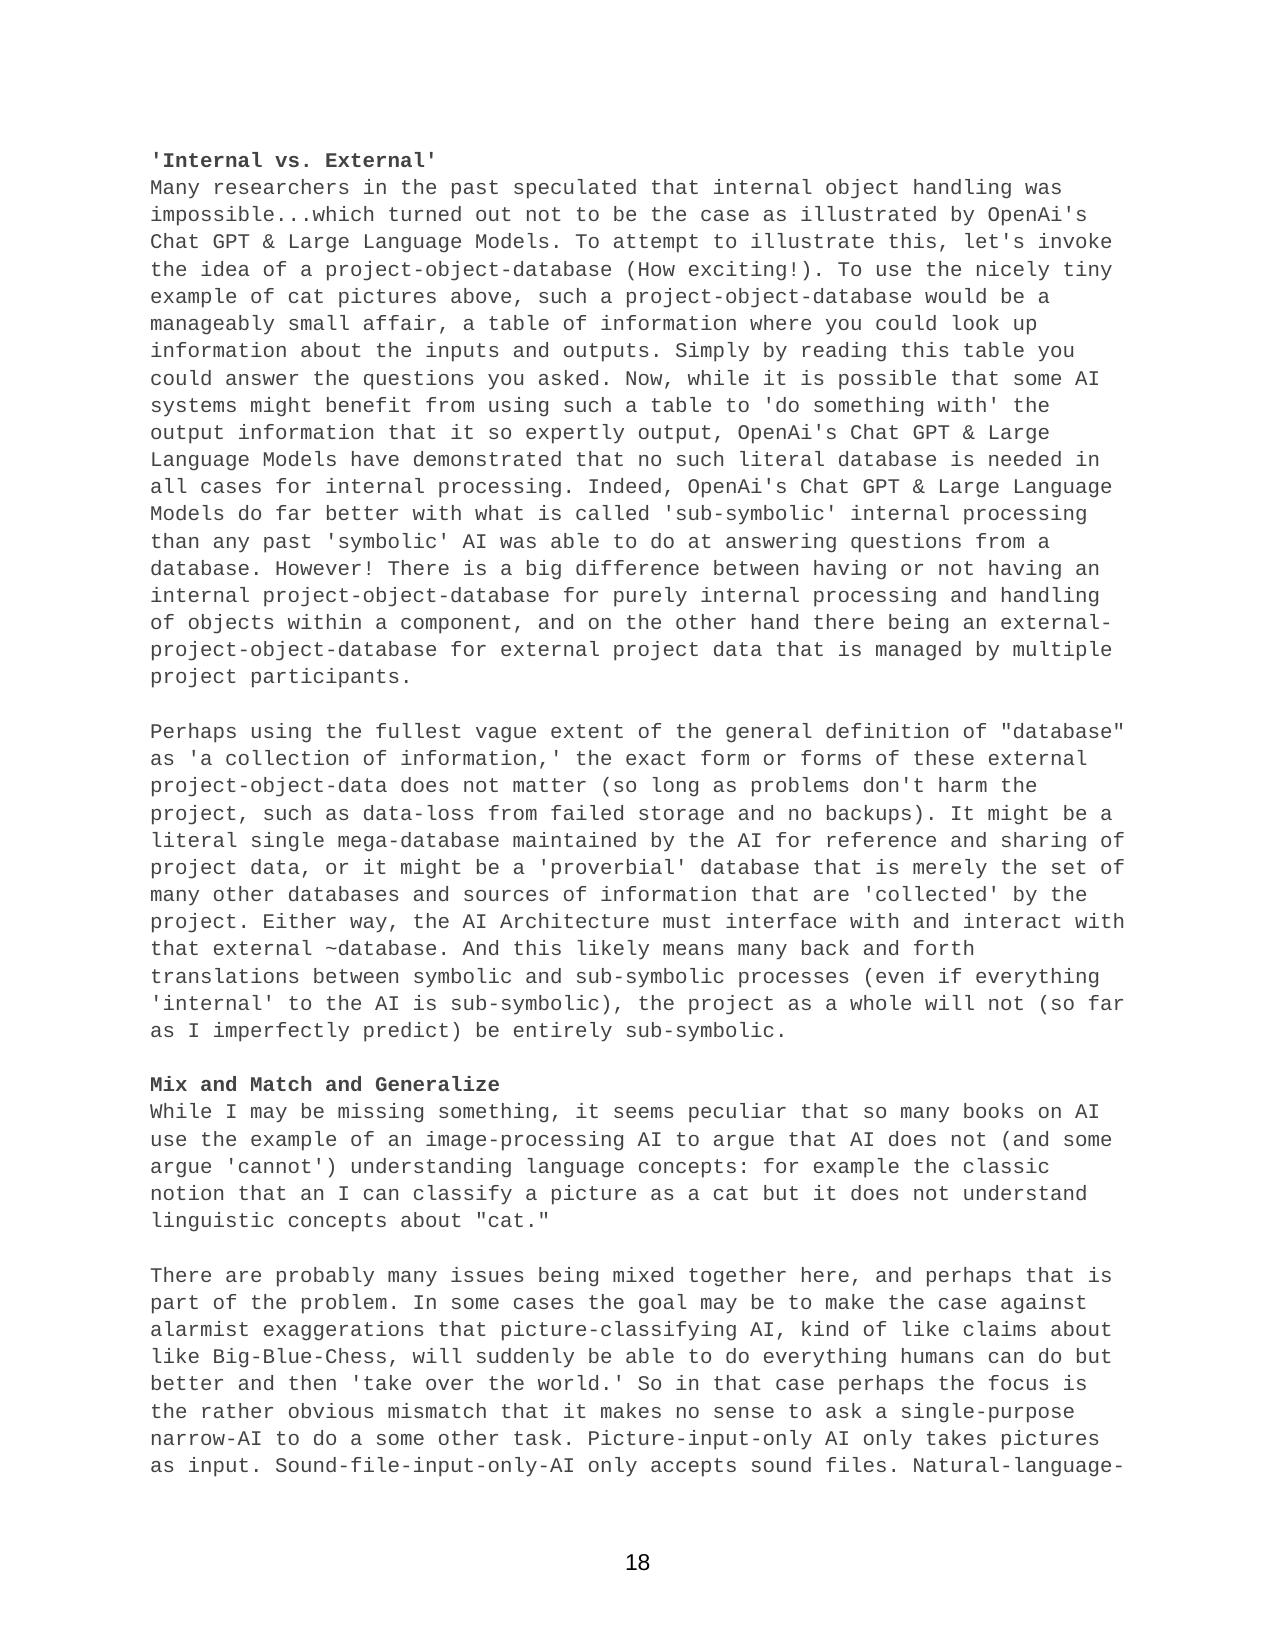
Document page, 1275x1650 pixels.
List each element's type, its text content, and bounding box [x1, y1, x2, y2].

text There are probably many issues being mixed together here, and perhaps that is part of the problem. In some cases the goal may be to make the case against alarmist exaggerations that picture-classifying AI, kind of like claims about like Big-Blue-Chess, will suddenly be able to do everything humans can do but better and then 'take over the world.' So in that case perhaps the focus is the rather obvious mismatch that it makes no sense to ask a single-purpose narrow-AI to do a some other task. Picture-input-only AI only takes pictures as input. Sound-file-input-only-AI only accepts sound files. Natural-language- [150, 1265, 1125, 1479]
text Many researchers in the past speculated that internal object handling was impossible...which turned out not to be the case as illustrated by OpenAi's Chat GPT & Large Language Models. To attempt to illustrate this, let's invoke the idea of a project-object-database (How exciting!). To use the nicely tiny example of cat pictures above, such a project-object-database would be a manageably small affair, a table of information where you could look up information about the inputs and outputs. Simply by reading this table you could answer the questions you asked. Now, while it is possible that some AI systems might benefit from using such a table to 'do something with' the output information that it so expertly output, OpenAi's Chat GPT & Large Language Models have demonstrated that no such literal database is needed in all cases for internal processing. Indeed, OpenAi's Chat GPT & Large Language Models do far better with what is called 'sub-symbolic' internal processing than any past 'symbolic' AI was able to do at answering questions from a database. However! There is a big difference between having or not having an internal project-object-database for purely internal processing and handling of objects within a component, and on the other hand there being an external-project-object-database for external project data that is managed by multiple project participants. [150, 177, 1125, 690]
text Mix and Match and Generalize [150, 1074, 1125, 1098]
text Perhaps using the fullest vague extent of the general definition of "database" as 'a collection of information,' the exact form or forms of these external project-object-data does not matter (so long as problems don't harm the project, such as data-loss from failed storage and no backups). It might be a literal single mega-database maintained by the AI for reference and sharing of project data, or it might be a 'proverbial' database that is merely the set of many other databases and sources of information that are 'collected' by the project. Either way, the AI Architecture must interface with and interact with that external ~database. And this likely means many back and forth translations between symbolic and sub-symbolic processes (even if everything 'internal' to the AI is sub-symbolic), the project as a whole will not (so far as I imperfectly predict) be entirely sub-symbolic. [150, 721, 1125, 1044]
text 'Internal vs. External' [150, 150, 1125, 174]
text While I may be missing something, it seems peculiar that so many books on AI use the example of an image-processing AI to argue that AI does not (and some argue 'cannot') understanding language concepts: for example the classic notion that an I can classify a picture as a cat but it does not understand linguistic concepts about "cat." [150, 1102, 1125, 1234]
